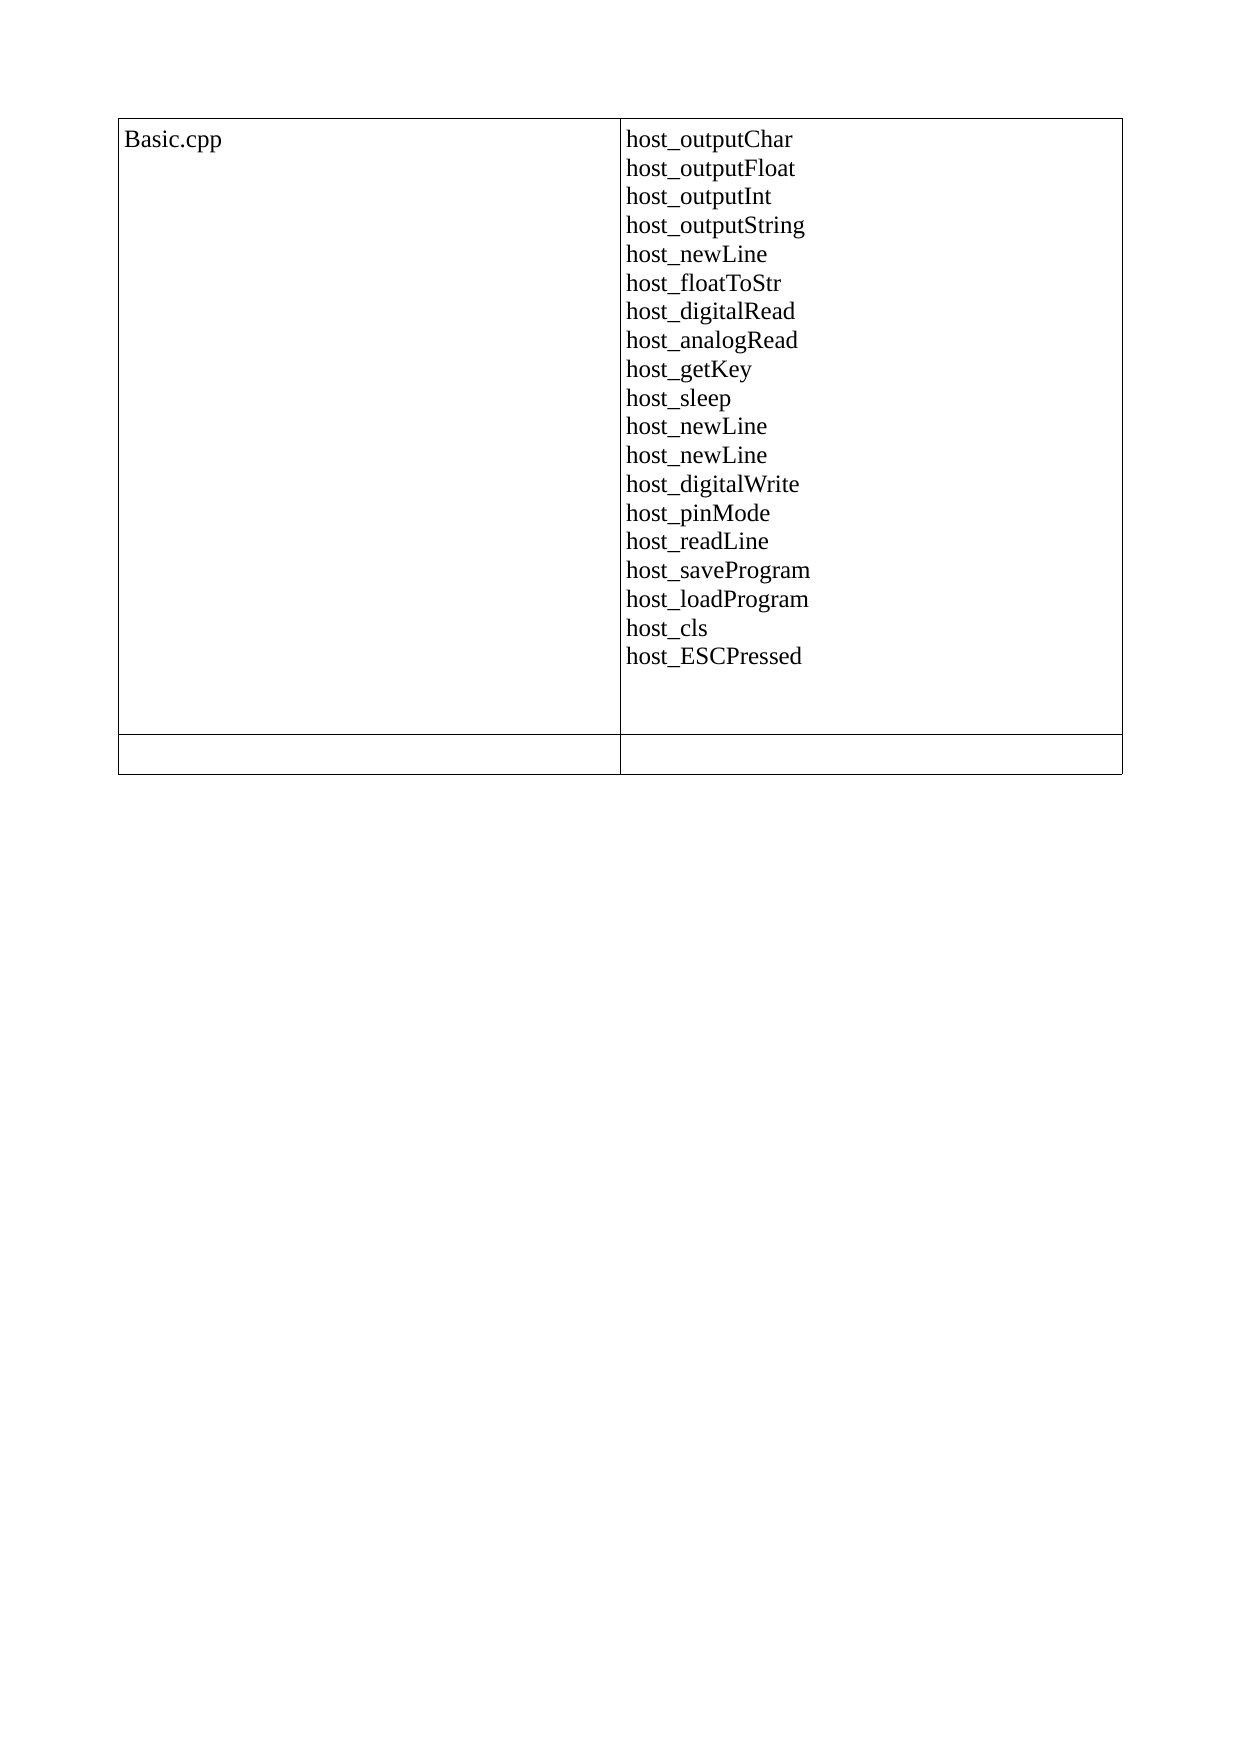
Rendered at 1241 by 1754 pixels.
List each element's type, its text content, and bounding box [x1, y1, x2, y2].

table_header host_outputChar host_outputFloat host_outputInt host_outputString host_newLine host_floatToStr host_digitalRead host_analogRead host_getKey host_sleep host_newLine host_newLine host_digitalWrite host_pinMode host_readLine host_saveProgram host_loadProgram host_cls host_ESCPressed [621, 119, 1122, 733]
table_cell [119, 735, 620, 774]
table_cell [621, 735, 1122, 774]
table_header Basic.cpp [119, 119, 620, 733]
